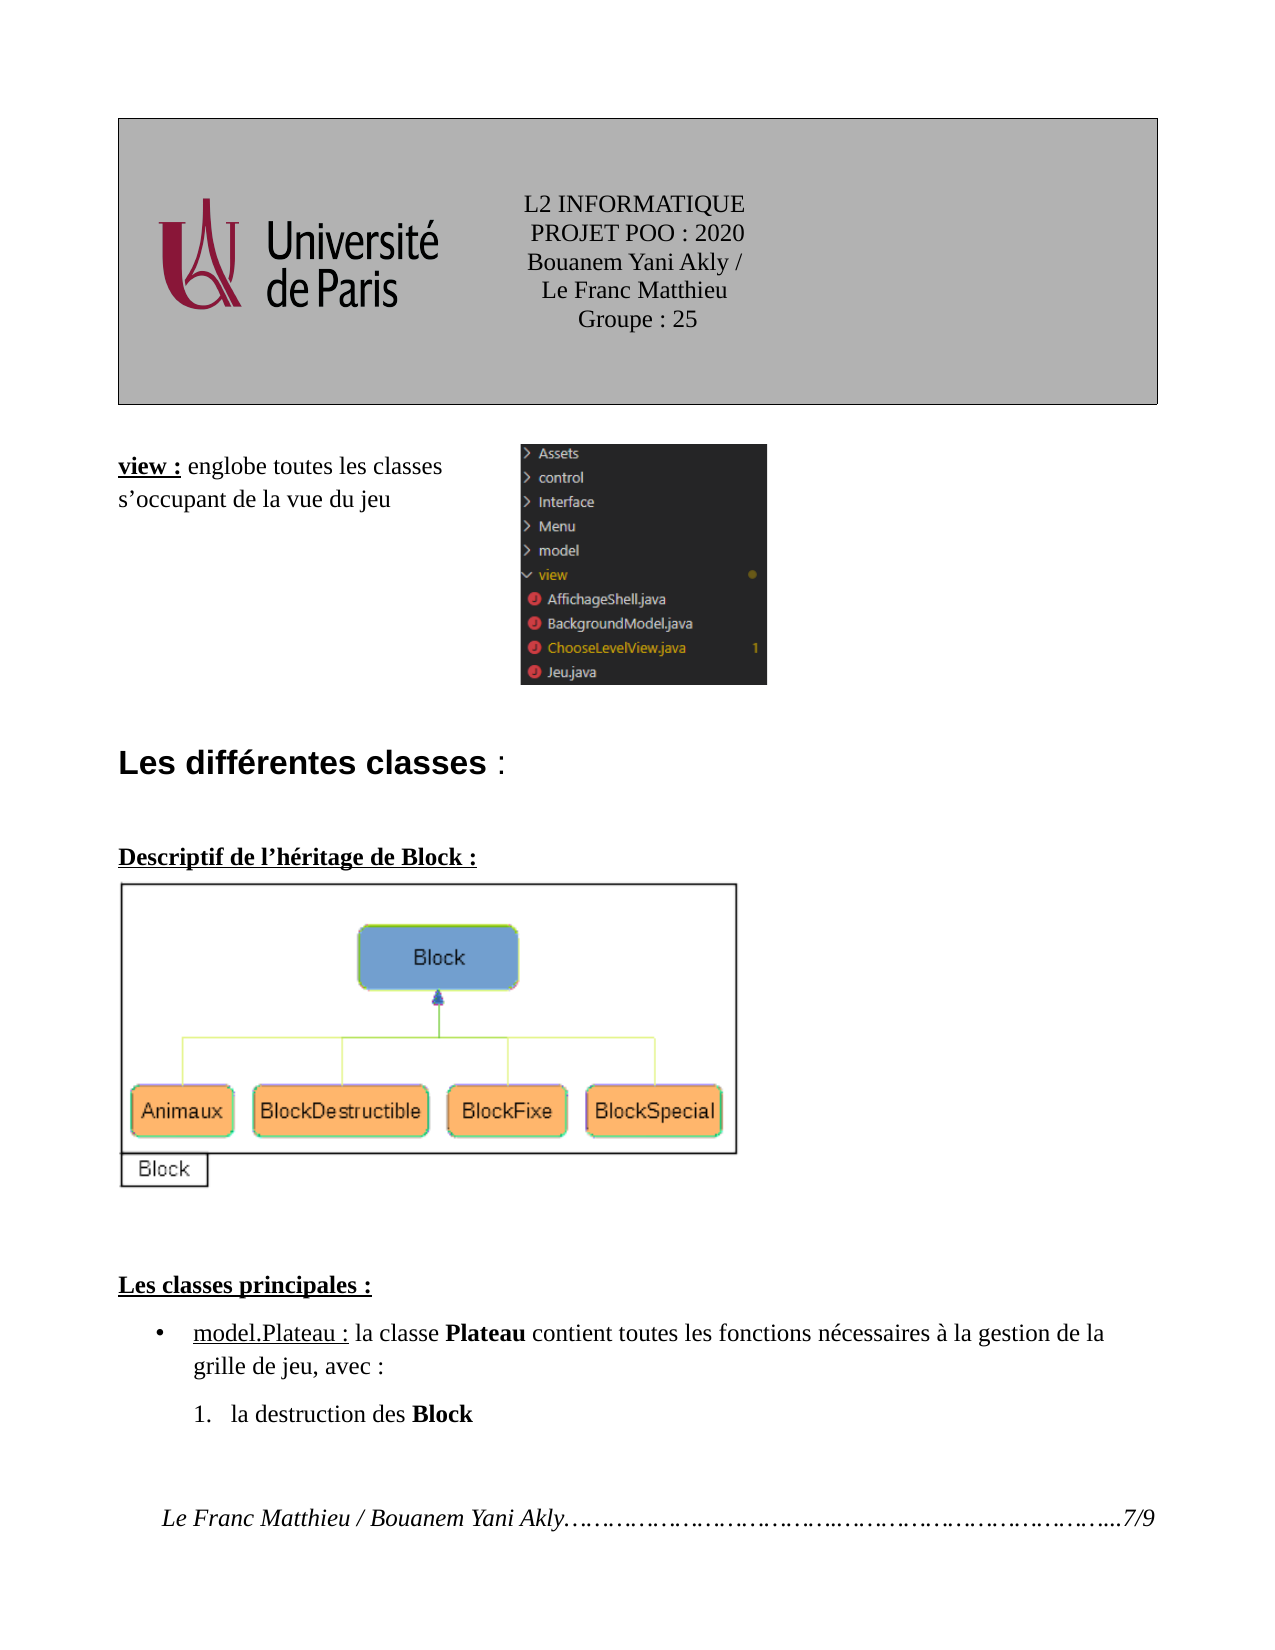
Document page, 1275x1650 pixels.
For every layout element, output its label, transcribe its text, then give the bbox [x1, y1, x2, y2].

picture [118, 879, 742, 1192]
subtitle Les différentes classes : [118, 743, 1157, 782]
picture [520, 444, 768, 685]
text Descriptif de l’héritage de Block : [118, 842, 1157, 871]
text [768, 451, 1157, 513]
picture [137, 173, 462, 341]
text Les classes principales : [118, 1270, 1157, 1299]
list la destruction des Block [193, 1399, 1157, 1427]
list model.Plateau : la classe Plateau contient toutes les fonctions nécessaires à la gestion de la grille de jeu, avec : [156, 1318, 1157, 1380]
text view : englobe toutes les classes s’occupant de la vue du jeu [118, 451, 520, 513]
